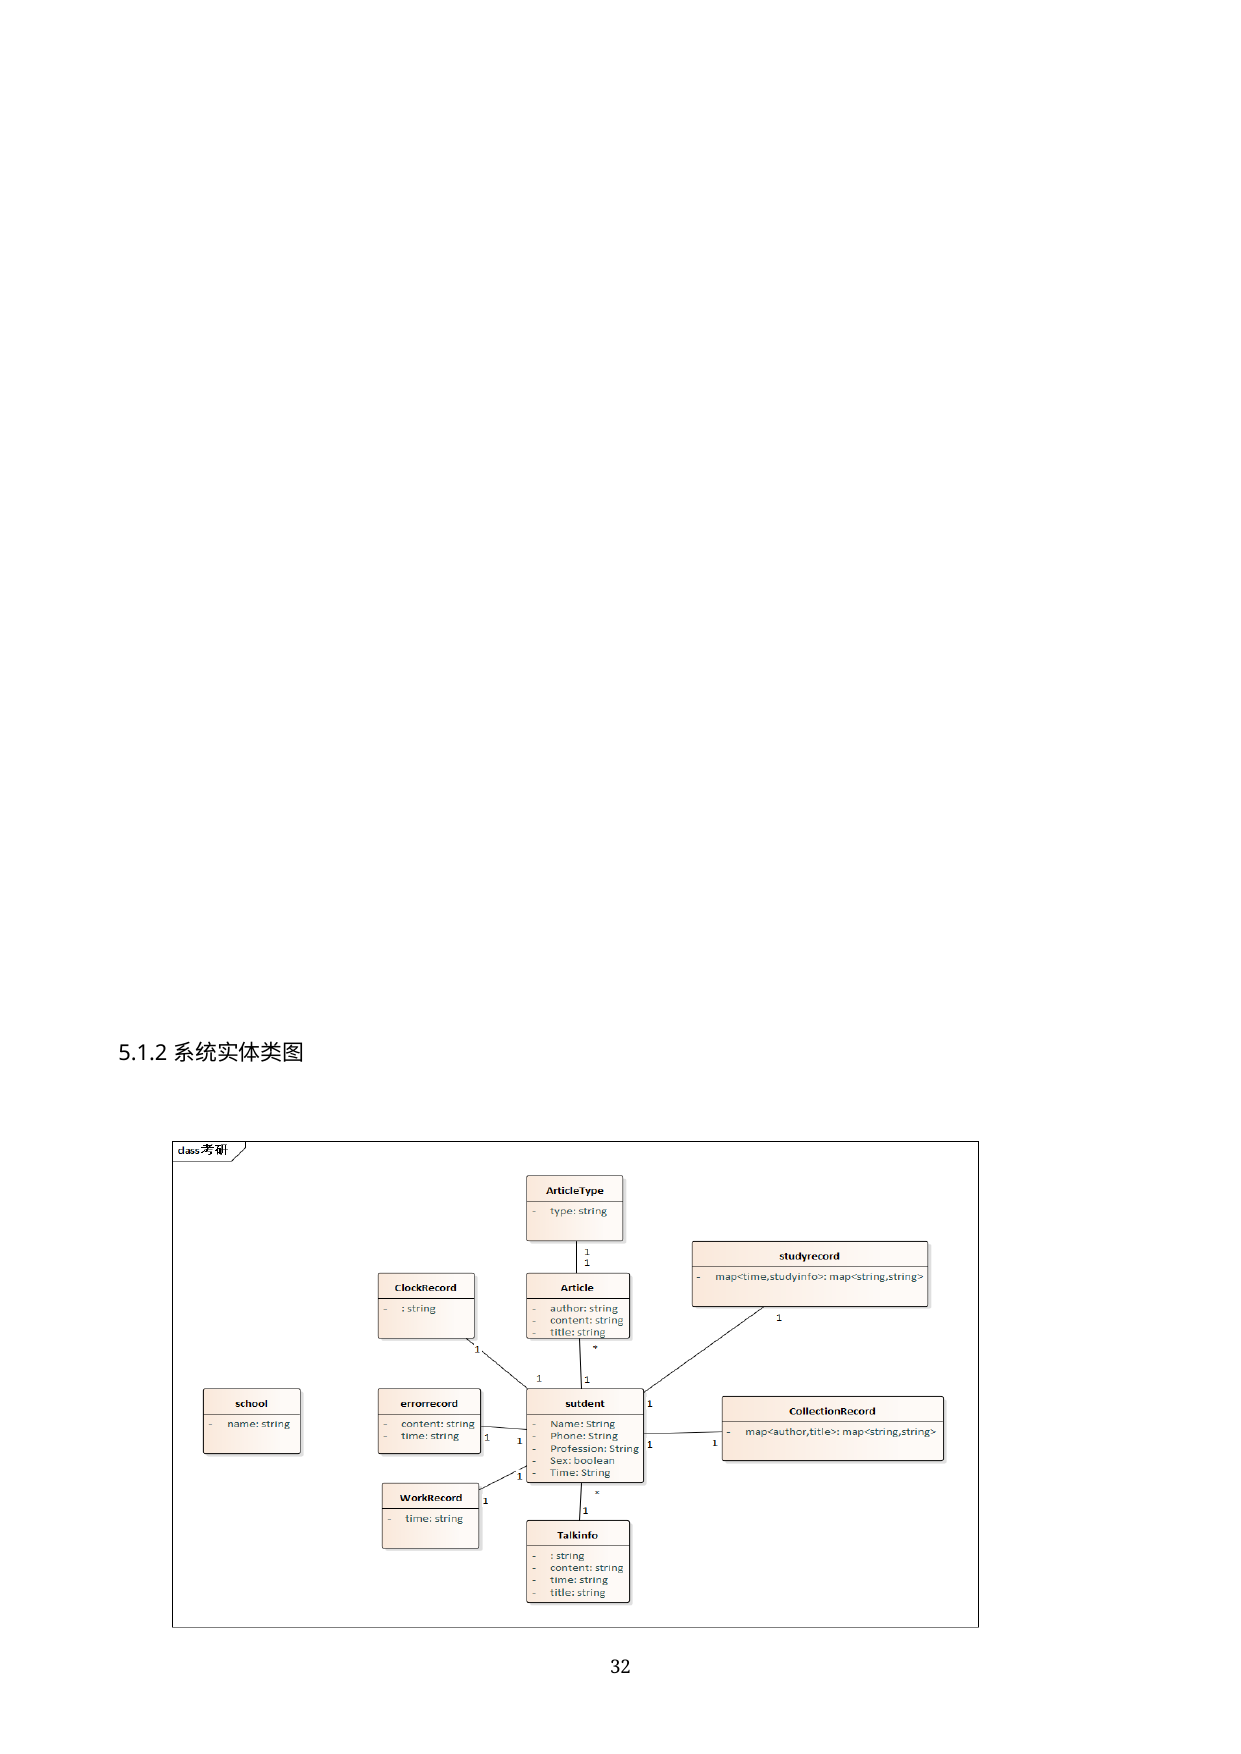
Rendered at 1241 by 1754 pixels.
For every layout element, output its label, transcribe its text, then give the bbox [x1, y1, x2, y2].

picture [165, 1135, 984, 1632]
text 5.1.2 系统实体类图 [58, 1037, 1122, 1067]
